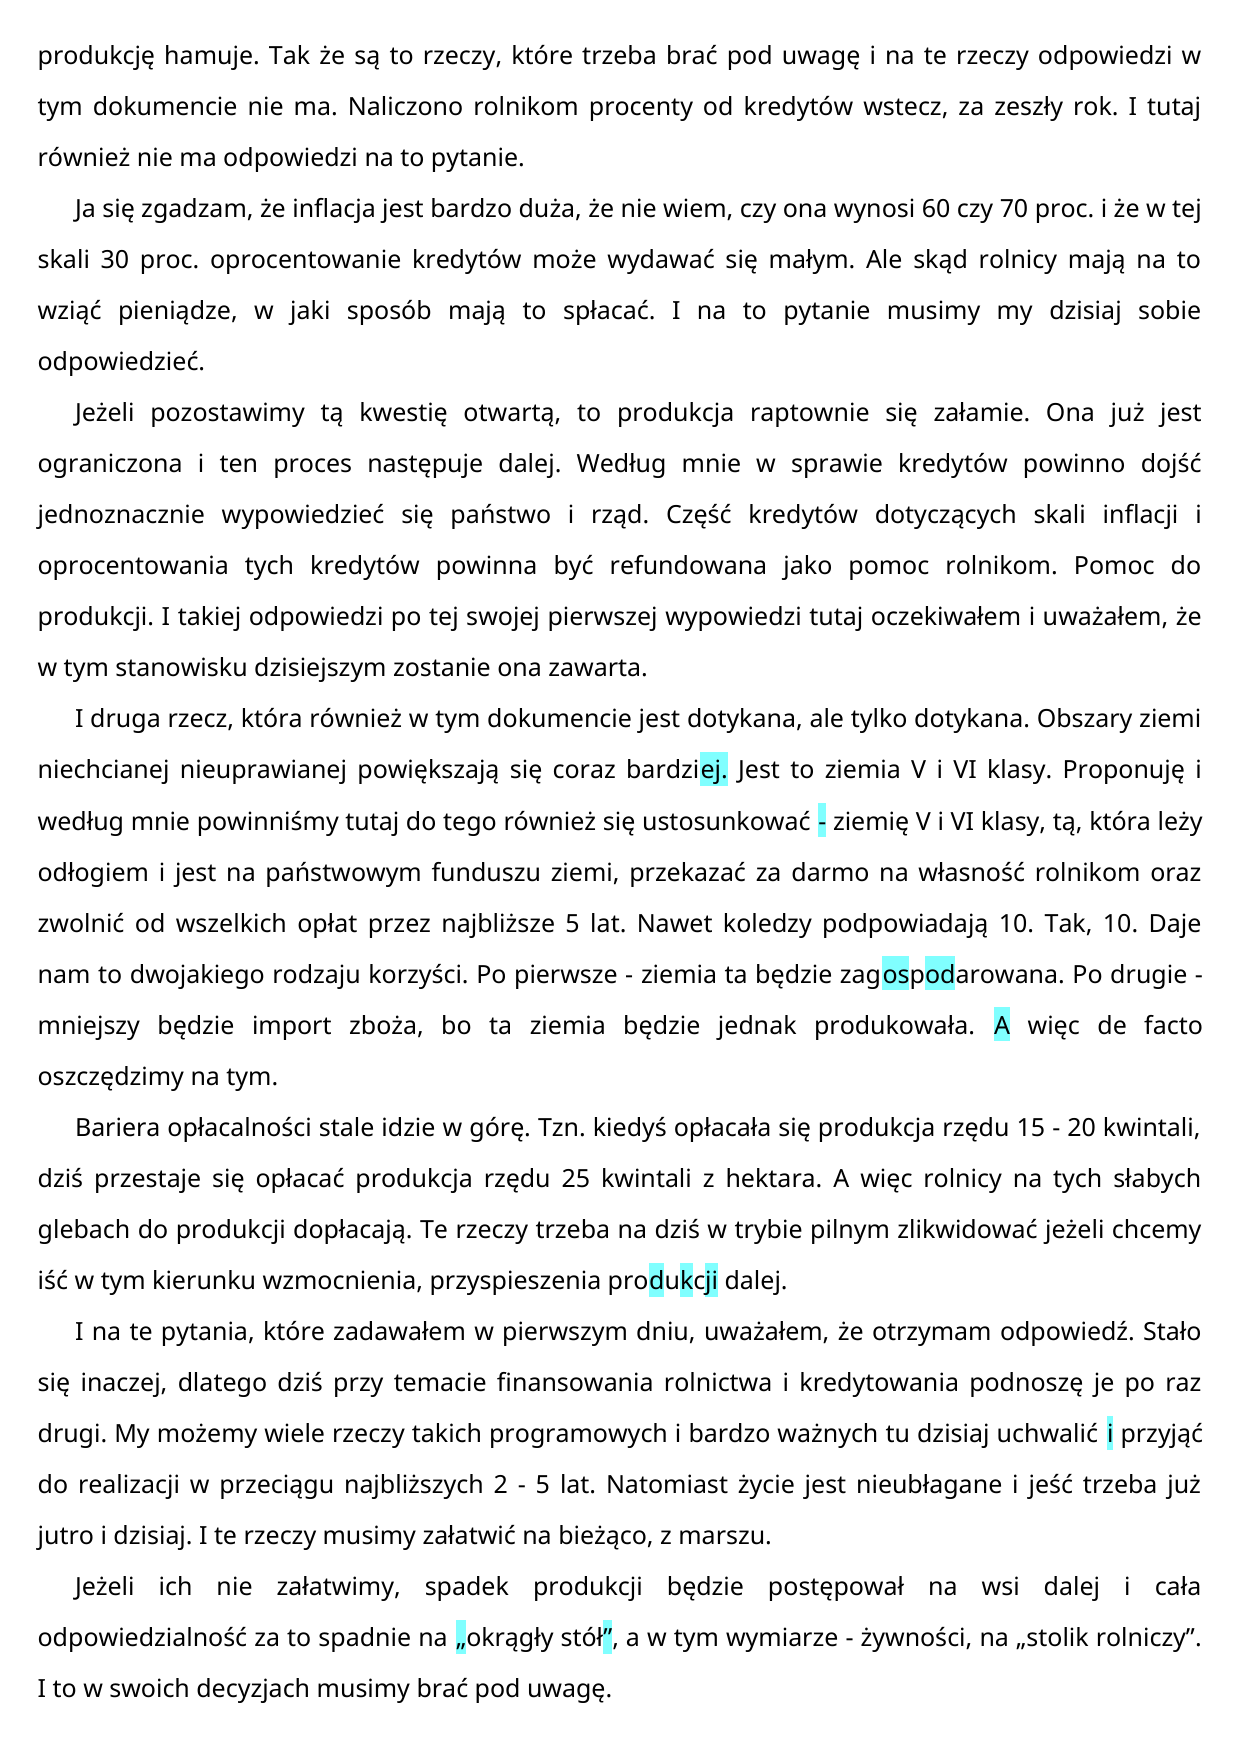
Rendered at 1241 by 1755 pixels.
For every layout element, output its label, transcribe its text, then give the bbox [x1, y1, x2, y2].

text Jeżeli pozostawimy tą kwestię otwartą, to produkcja raptownie się załamie. Ona już jest ograniczona i ten proces następuje dalej. Według mnie w sprawie kredytów powinno dojść jednoznacznie wypowiedzieć się państwo i rząd. Część kredytów dotyczących skali inflacji i oprocentowania tych kredytów powinna być refundowana jako pomoc rolnikom. Pomoc do produkcji. I takiej odpowiedzi po tej swojej pierwszej wypowiedzi tutaj oczekiwałem i uważałem, że w tym stanowisku dzisiejszym zostanie ona zawarta. [37, 395, 1203, 684]
text Jeżeli ich nie załatwimy, spadek produkcji będzie postępował na wsi dalej i cała odpowiedzialność za to spadnie na „okrągły stół”, a w tym wymiarze - żywności, na „stolik rolniczy”. I to w swoich decyzjach musimy brać pod uwagę. [37, 1569, 1203, 1705]
text I druga rzecz, która również w tym dokumencie jest dotykana, ale tylko dotykana. Obszary ziemi niechcianej nieuprawianej powiększają się coraz bardziej. Jest to ziemia V i VI klasy. Proponuję i według mnie powinniśmy tutaj do tego również się ustosunkować - ziemię V i VI klasy, tą, która leży odłogiem i jest na państwowym funduszu ziemi, przekazać za darmo na własność rolnikom oraz zwolnić od wszelkich opłat przez najbliższe 5 lat. Nawet koledzy podpowiadają 10. Tak, 10. Daje nam to dwojakiego rodzaju korzyści. Po pierwsze - ziemia ta będzie zagospodarowana. Po drugie - mniejszy będzie import zboża, bo ta ziemia będzie jednak produkowała. A więc de facto oszczędzimy na tym. [37, 701, 1203, 1092]
text produkcję hamuje. Tak że są to rzeczy, które trzeba brać pod uwagę i na te rzeczy odpowiedzi w tym dokumencie nie ma. Naliczono rolnikom procenty od kredytów wstecz, za zeszły rok. I tutaj również nie ma odpowiedzi na to pytanie. [37, 37, 1203, 174]
text I na te pytania, które zadawałem w pierwszym dniu, uważałem, że otrzymam odpowiedź. Stało się inaczej, dlatego dziś przy temacie finansowania rolnictwa i kredytowania podnoszę je po raz drugi. My możemy wiele rzeczy takich programowych i bardzo ważnych tu dzisiaj uchwalić i przyjąć do realizacji w przeciągu najbliższych 2 - 5 lat. Natomiast życie jest nieubłagane i jeść trzeba już jutro i dzisiaj. I te rzeczy musimy załatwić na bieżąco, z marszu. [37, 1313, 1203, 1552]
text Bariera opłacalności stale idzie w górę. Tzn. kiedyś opłacała się produkcja rzędu 15 - 20 kwintali, dziś przestaje się opłacać produkcja rzędu 25 kwintali z hektara. A więc rolnicy na tych słabych glebach do produkcji dopłacają. Te rzeczy trzeba na dziś w trybie pilnym zlikwidować jeżeli chcemy iść w tym kierunku wzmocnienia, przyspieszenia produkcji dalej. [37, 1109, 1203, 1297]
text Ja się zgadzam, że inflacja jest bardzo duża, że nie wiem, czy ona wynosi 60 czy 70 proc. i że w tej skali 30 proc. oprocentowanie kredytów może wydawać się małym. Ale skąd rolnicy mają na to wziąć pieniądze, w jaki sposób mają to spłacać. I na to pytanie musimy my dzisiaj sobie odpowiedzieć. [37, 191, 1203, 378]
